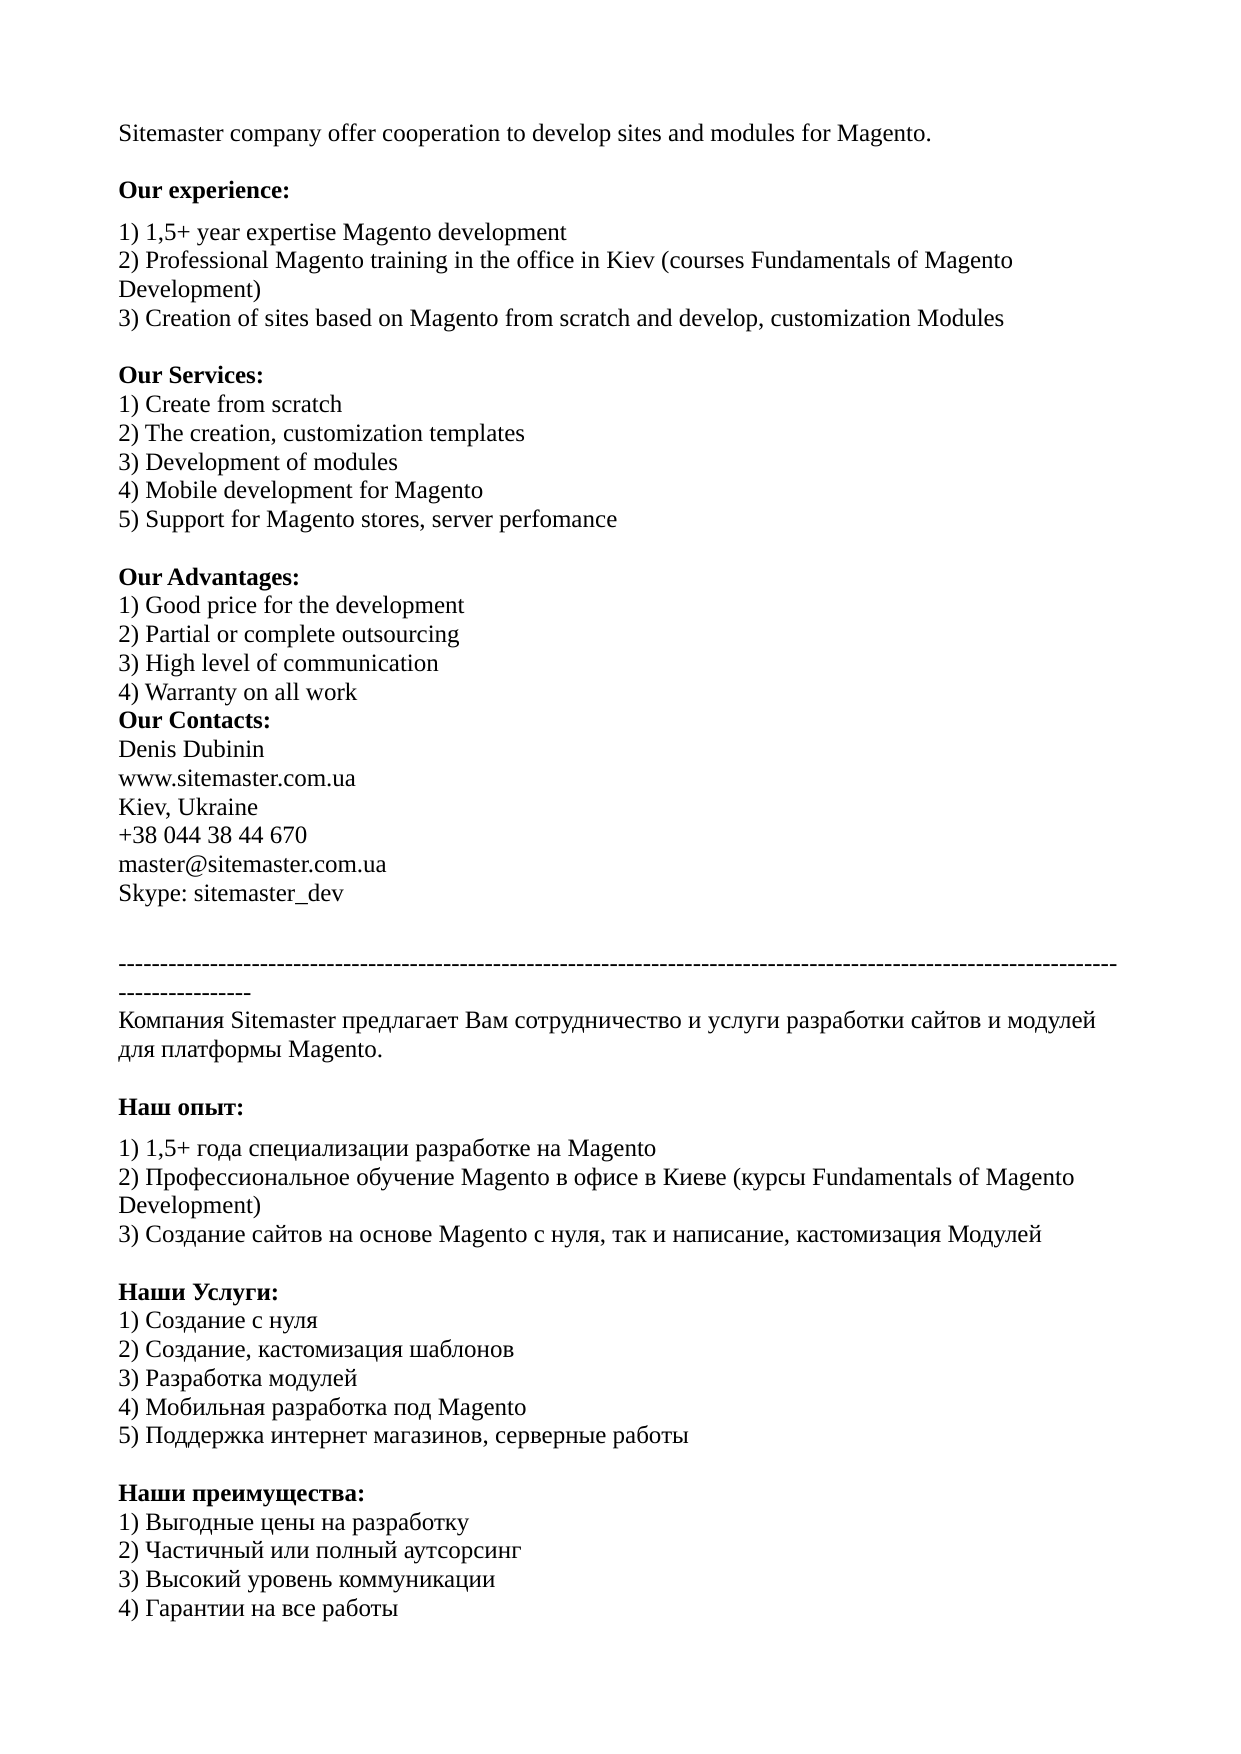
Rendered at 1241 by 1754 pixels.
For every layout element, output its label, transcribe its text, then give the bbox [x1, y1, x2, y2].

text 1) Создание с нуля 2) Создание, кастомизация шаблонов 3) Разработка модулей 4) Мобильная разработка под Magento 5) Поддержка интернет магазинов, серверные работы Наши преимущества: [118, 1306, 1122, 1507]
text Denis Dubinin www.sitemaster.com.ua Kiev, Ukraine +38 044 38 44 670 master@sitemaster.com.ua Skype: sitemaster_dev [118, 734, 1122, 907]
text Our Contacts: [118, 706, 1122, 734]
text Компания Sitemaster предлагает Вам сотрудничество и услуги разработки сайтов и модулей для платформы Magento. Наш опыт: [118, 1006, 1122, 1121]
text 1) 1,5+ года специализации разработке на Magento 2) Профессиональное обучение Magento в офисе в Киеве (курсы Fundamentals of Magento Development) 3) Создание сайтов на основе Magento с нуля, так и написание, кастомизация Модулей Наши Услуги: [118, 1133, 1122, 1306]
text ---------------------------------------------------------------------------------------------------------------------------------------- [118, 948, 1122, 1006]
text 1) 1,5+ year expertise Magento development 2) Professional Magento training in the office in Kiev (courses Fundamentals of Magento Development) 3) Creation of sites based on Magento from scratch and develop, customization Modules Our Services: [118, 217, 1122, 389]
text 1) Create from scratch 2) The creation, customization templates 3) Development of modules 4) Mobile development for Magento 5) Support for Magento stores, server perfomance Our Advantages: [118, 389, 1122, 591]
text Sitemaster company offer cooperation to develop sites and modules for Magento. Our experience: [118, 118, 1122, 204]
text 1) Good price for the development 2) Partial or complete outsourcing 3) High level of communication 4) Warranty on all work [118, 591, 1122, 706]
text 1) Выгодные цены на разработку 2) Частичный или полный аутсорсинг 3) Высокий уровень коммуникации 4) Гарантии на все работы [118, 1507, 1122, 1622]
